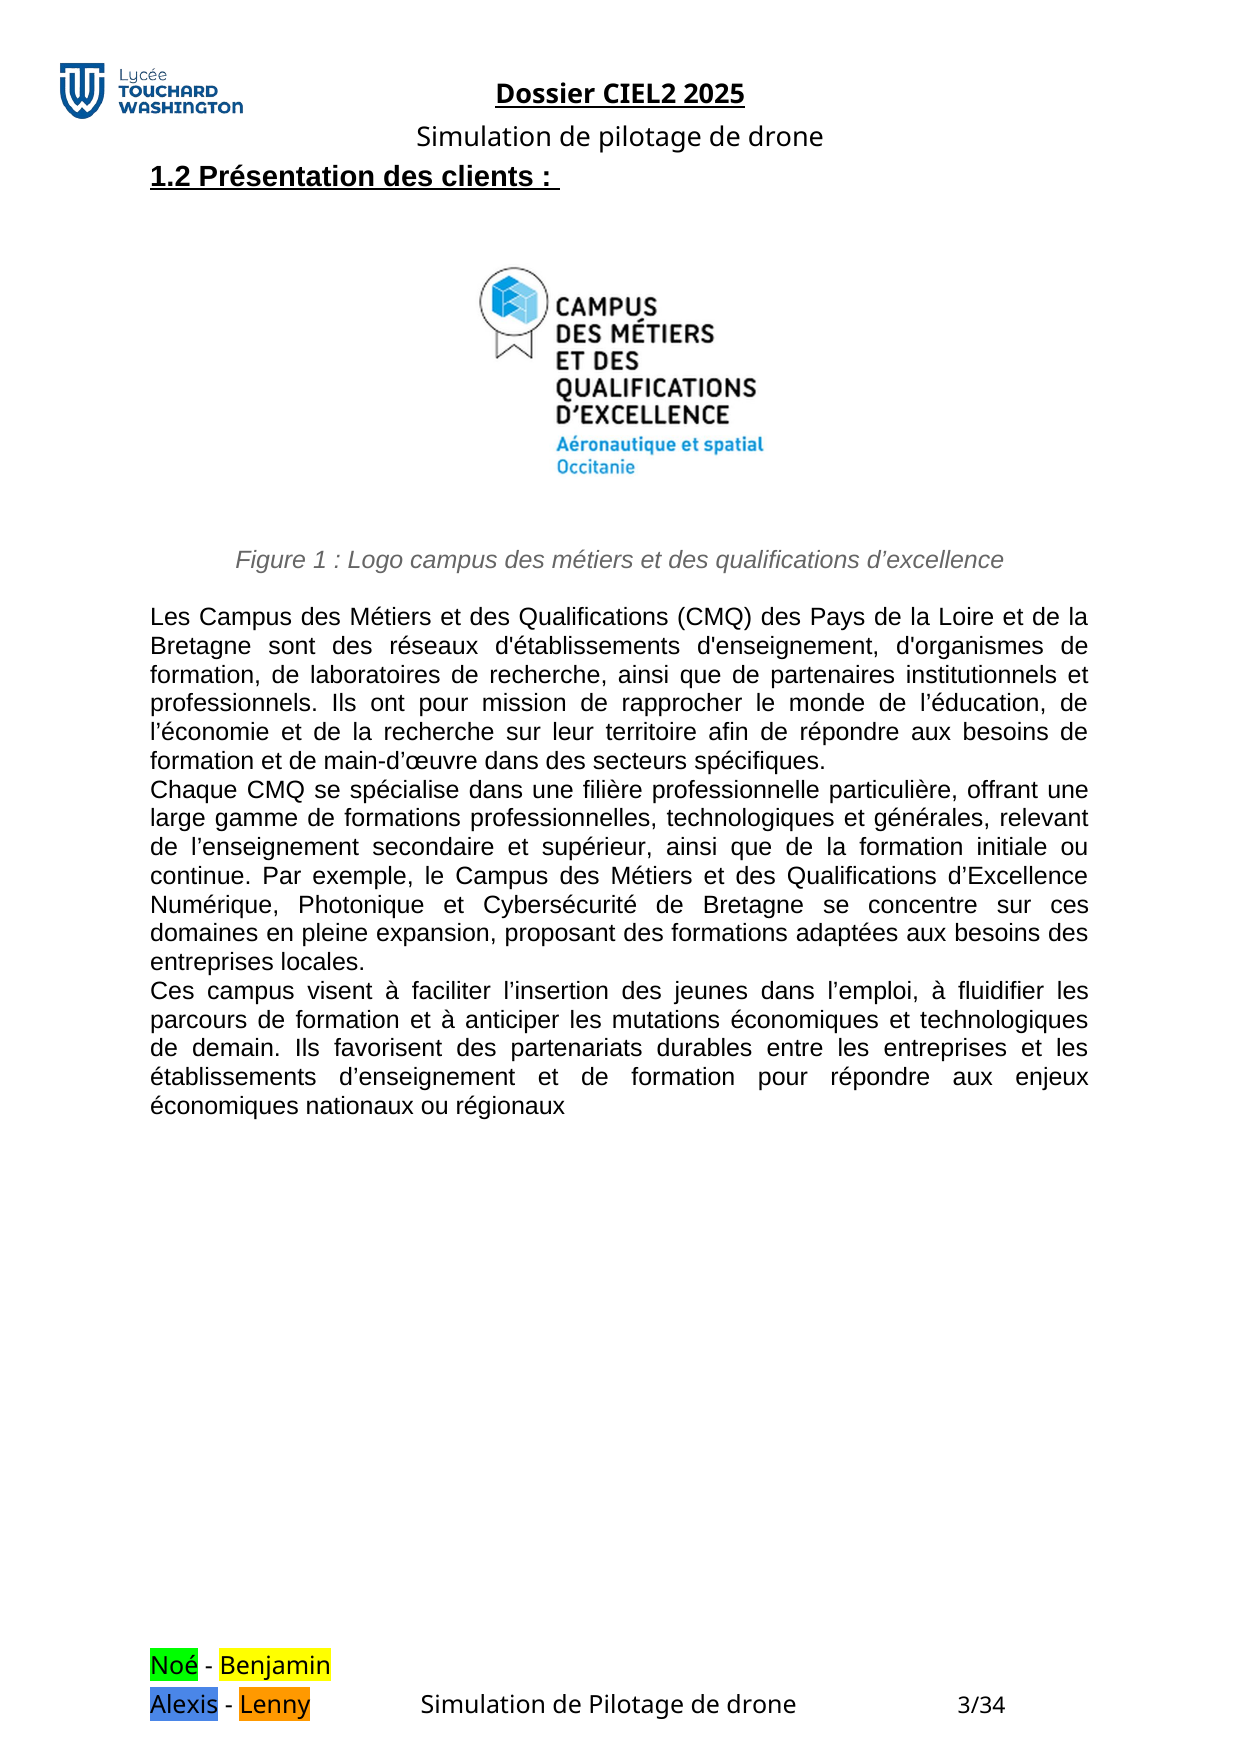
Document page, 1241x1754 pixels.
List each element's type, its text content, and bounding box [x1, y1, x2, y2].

text Ces campus visent à faciliter l’insertion des jeunes dans l’emploi, à fluidifier les parcours de formation et à anticiper les mutations économiques et technologiques de demain. Ils favorisent des partenariats durables entre les entreprises et les établissements d’enseignement et de formation pour répondre aux enjeux économiques nationaux ou régionaux [150, 976, 1090, 1120]
text Les Campus des Métiers et des Qualifications (CMQ) des Pays de la Loire et de la Bretagne sont des réseaux d'établissements d'enseignement, d'organismes de formation, de laboratoires de recherche, ainsi que de partenaires institutionnels et professionnels. Ils ont pour mission de rapprocher le monde de l’éducation, de l’économie et de la recherche sur leur territoire afin de répondre aux besoins de formation et de main-d’œuvre dans des secteurs spécifiques. [150, 602, 1090, 775]
picture [421, 243, 825, 497]
text Figure 1 : Logo campus des métiers et des qualifications d’excellence [150, 222, 1090, 573]
picture [15, 18, 287, 163]
subtitle 1.2 Présentation des clients : [150, 159, 1090, 192]
text Chaque CMQ se spécialise dans une filière professionnelle particulière, offrant une large gamme de formations professionnelles, technologiques et générales, relevant de l’enseignement secondaire et supérieur, ainsi que de la formation initiale ou continue. Par exemple, le Campus des Métiers et des Qualifications d’Excellence Numérique, Photonique et Cybersécurité de Bretagne se concentre sur ces domaines en pleine expansion, proposant des formations adaptées aux besoins des entreprises locales. [150, 775, 1090, 976]
